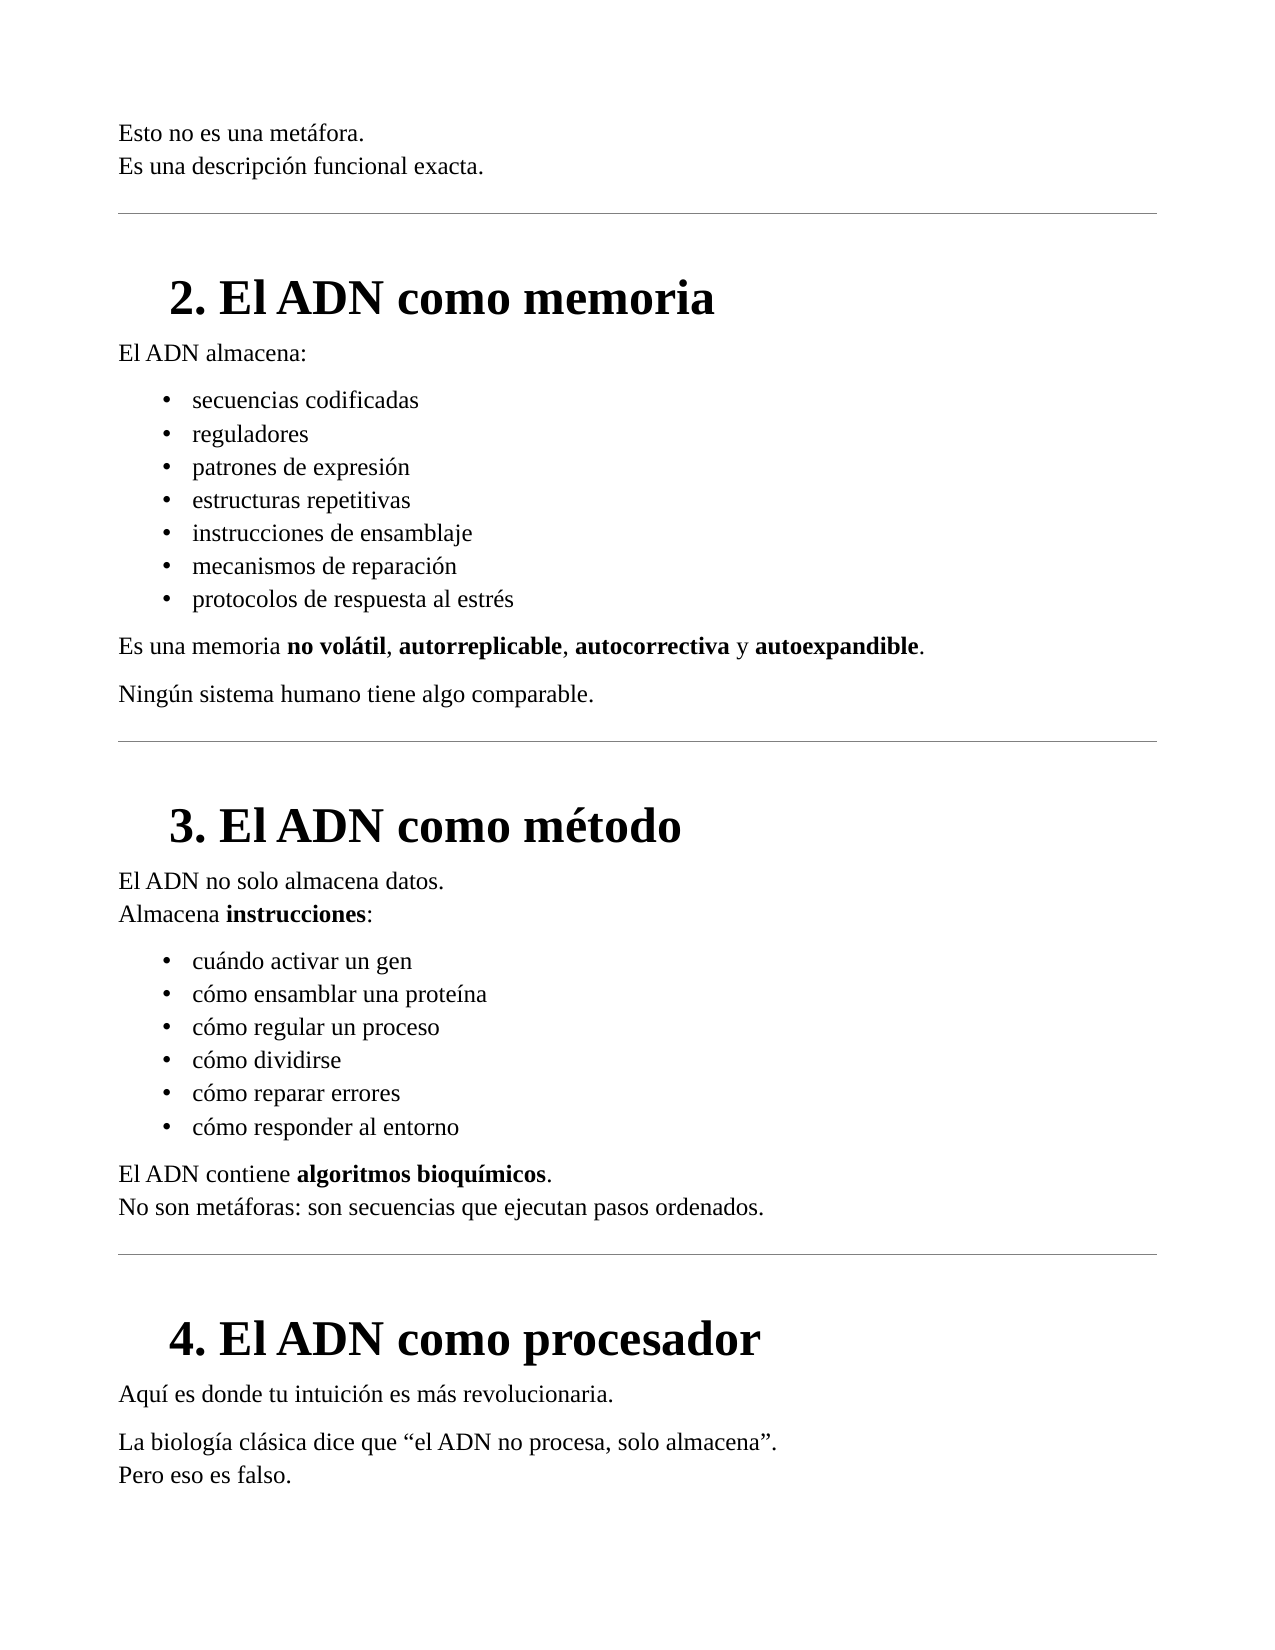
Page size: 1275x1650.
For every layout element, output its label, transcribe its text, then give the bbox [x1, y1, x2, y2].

subtitle 🧬 2. El ADN como memoria [118, 268, 1157, 326]
subtitle 🔧 3. El ADN como método [118, 796, 1157, 853]
subtitle 🧠 4. El ADN como procesador [118, 1309, 1157, 1367]
list cómo responder al entorno [162, 1112, 1157, 1140]
list cómo ensamblar una proteína [162, 979, 1157, 1008]
list estructuras repetitivas [162, 485, 1157, 513]
list mecanismos de reparación [162, 551, 1157, 579]
list cómo dividirse [162, 1046, 1157, 1074]
text El ADN almacena: [118, 338, 1157, 367]
list cómo reparar errores [162, 1078, 1157, 1107]
text Aquí es donde tu intuición es más revolucionaria. [118, 1379, 1157, 1408]
text El ADN no solo almacena datos. Almacena instrucciones: [118, 866, 1157, 928]
text Ningún sistema humano tiene algo comparable. [118, 679, 1157, 708]
list instrucciones de ensamblaje [162, 518, 1157, 546]
text Esto no es una metáfora. Es una descripción funcional exacta. [118, 118, 1157, 180]
list secuencias codificadas [162, 386, 1157, 414]
list cuándo activar un gen [162, 946, 1157, 975]
text La biología clásica dice que “el ADN no procesa, solo almacena”. Pero eso es falso. [118, 1427, 1157, 1488]
list cómo regular un proceso [162, 1012, 1157, 1041]
list reguladores [162, 419, 1157, 447]
list patrones de expresión [162, 452, 1157, 480]
list protocolos de respuesta al estrés [162, 584, 1157, 612]
text El ADN contiene algoritmos bioquímicos. No son metáforas: son secuencias que ejecutan pasos ordenados. [118, 1159, 1157, 1221]
text Es una memoria no volátil, autorreplicable, autocorrectiva y autoexpandible. [118, 631, 1157, 660]
